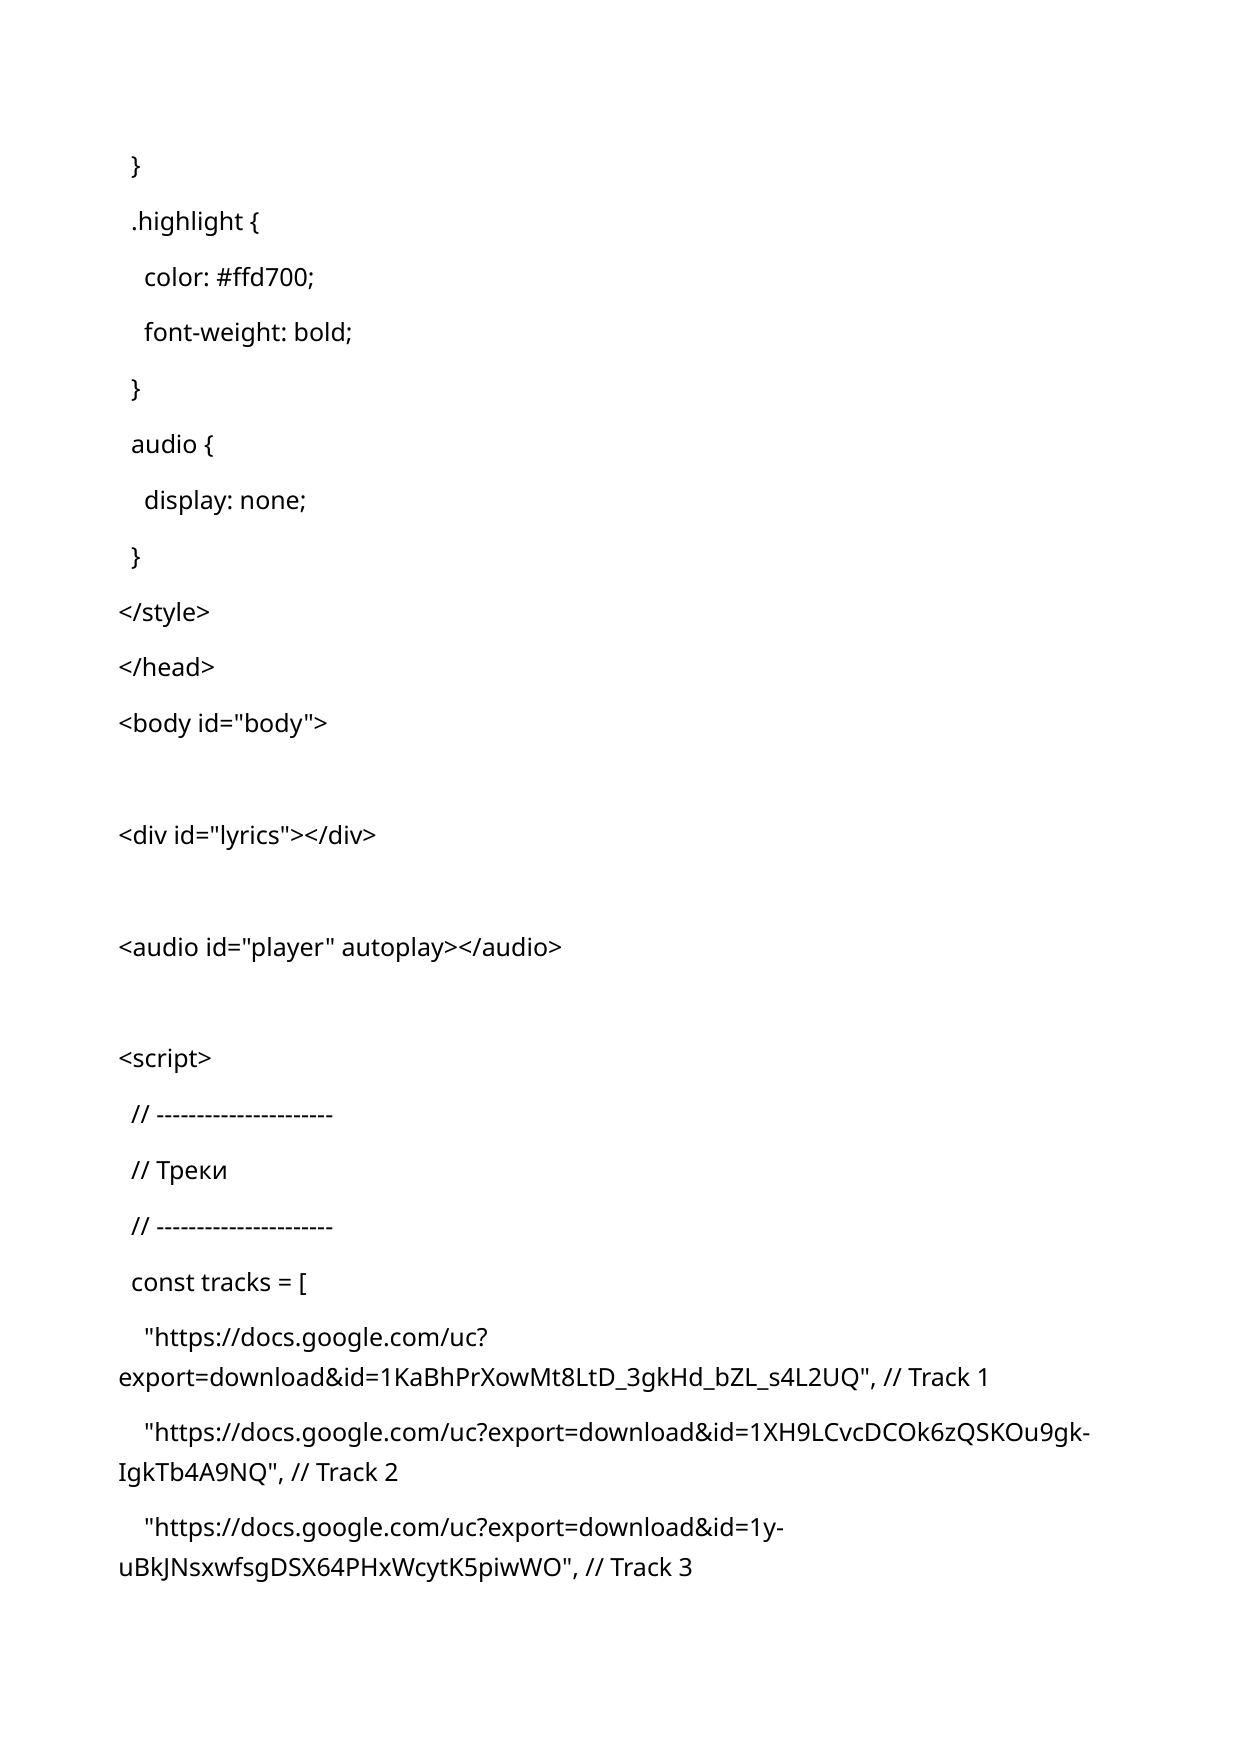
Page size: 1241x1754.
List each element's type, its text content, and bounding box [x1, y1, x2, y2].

text } [118, 148, 1122, 182]
text <script> [118, 1041, 1122, 1075]
text color: #ffd700; [118, 259, 1122, 293]
text const tracks = [ [118, 1264, 1122, 1298]
text // ---------------------- [118, 1097, 1122, 1131]
text audio { [118, 427, 1122, 461]
text "https://docs.google.com/uc?export=download&id=1KaBhPrXowMt8LtD_3gkHd_bZL_s4L2UQ", // Track 1 [118, 1320, 1122, 1393]
text display: none; [118, 483, 1122, 517]
text </style> [118, 594, 1122, 628]
text <body id="body"> [118, 706, 1122, 740]
text "https://docs.google.com/uc?export=download&id=1XH9LCvcDCOk6zQSKOu9gk-IgkTb4A9NQ", // Track 2 [118, 1415, 1122, 1488]
text // Треки [118, 1153, 1122, 1187]
text } [118, 538, 1122, 572]
text </head> [118, 650, 1122, 684]
text "https://docs.google.com/uc?export=download&id=1y-uBkJNsxwfsgDSX64PHxWcytK5piwWO", // Track 3 [118, 1510, 1122, 1583]
text <audio id="player" autoplay></audio> [118, 929, 1122, 963]
text .highlight { [118, 203, 1122, 237]
text // ---------------------- [118, 1208, 1122, 1242]
text <div id="lyrics"></div> [118, 818, 1122, 852]
text font-weight: bold; [118, 315, 1122, 349]
text } [118, 371, 1122, 405]
